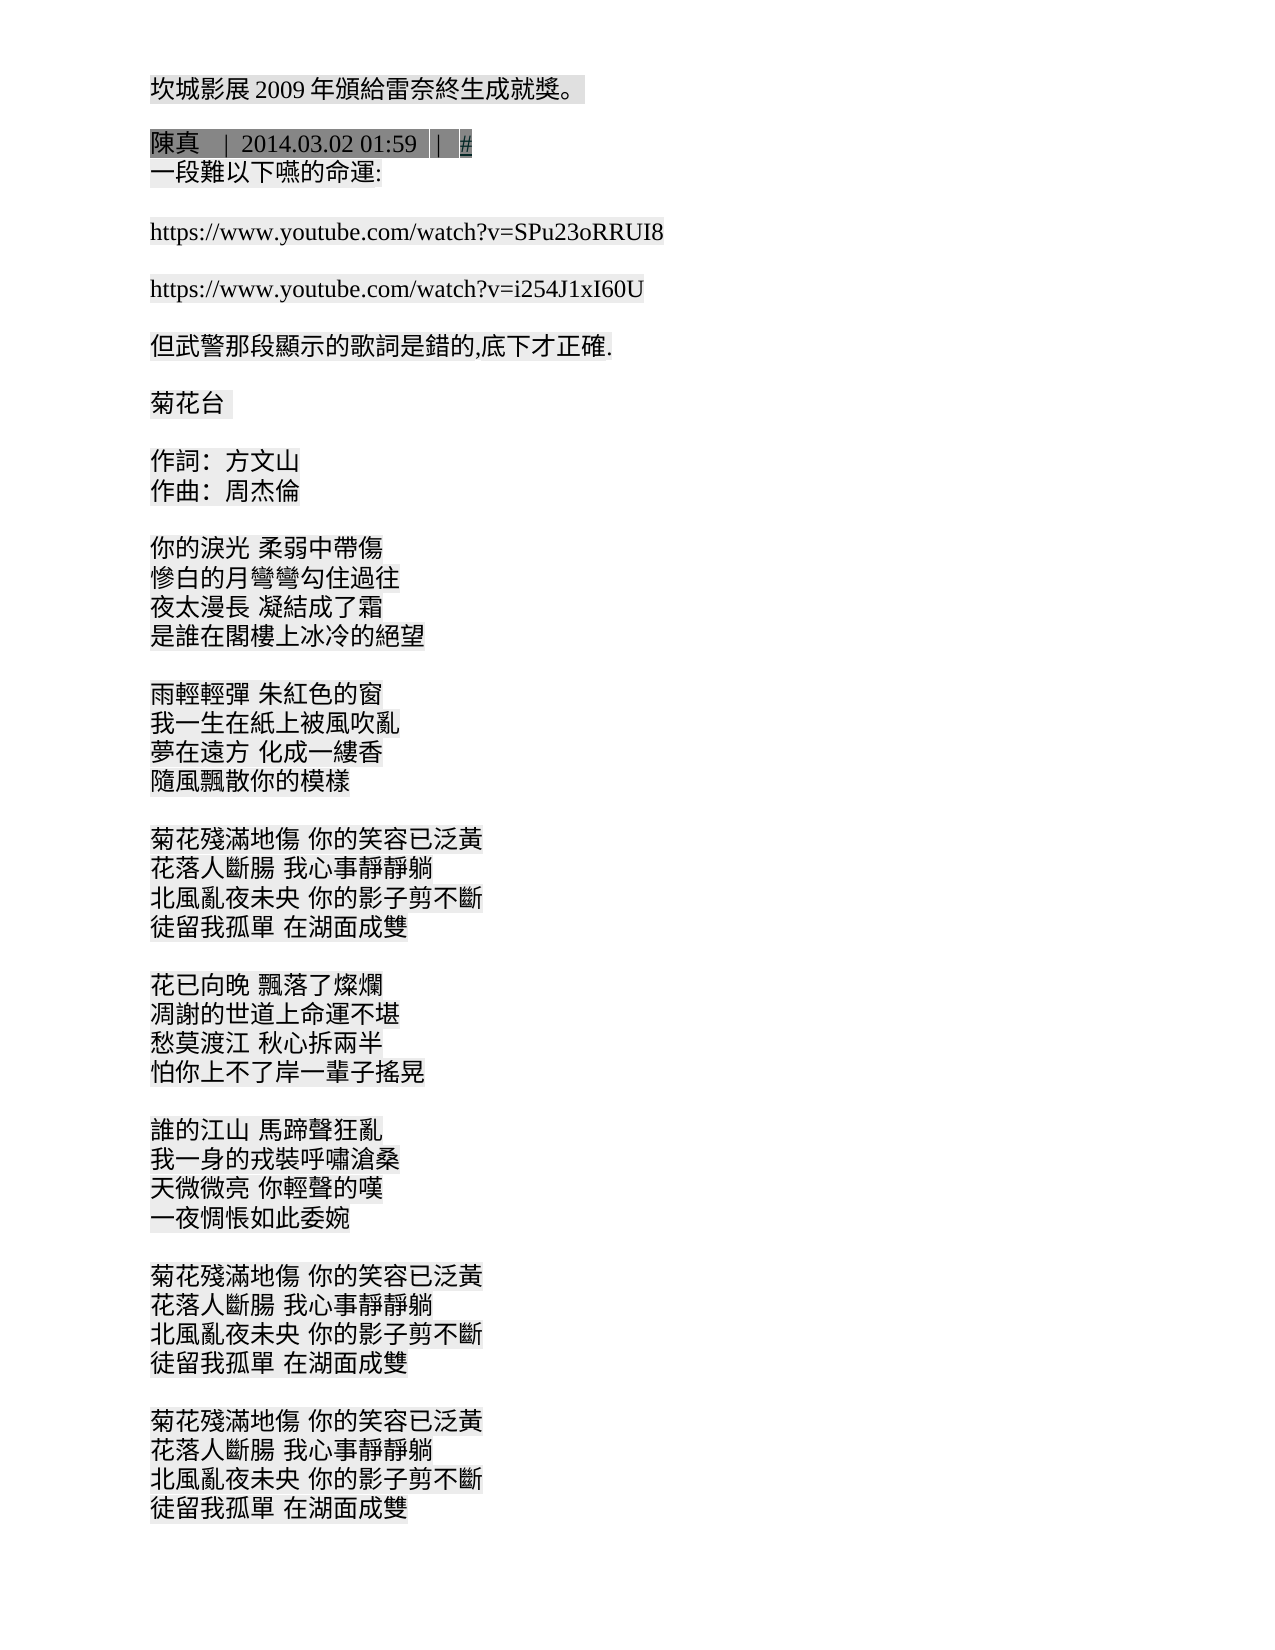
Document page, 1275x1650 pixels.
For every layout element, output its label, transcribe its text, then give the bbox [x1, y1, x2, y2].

text 坎城影展2009年頒給雷奈終生成就獎。 [150, 75, 1125, 104]
text 一段難以下嚥的命運: https://www.youtube.com/watch?v=SPu23oRRUI8 https://www.youtube.com/watch?v=i254J1xI60U 但武警那段顯示的歌詞是錯的,底下才正確. 菊花台 作詞：方文山 作曲：周杰倫 你的淚光 柔弱中帶傷 慘白的月彎彎勾住過往 夜太漫長 凝結成了霜 是誰在閣樓上冰冷的絕望 雨輕輕彈 朱紅色的窗 我一生在紙上被風吹亂 夢在遠方 化成一縷香 隨風飄散你的模樣 菊花殘滿地傷 你的笑容已泛黃 花落人斷腸 我心事靜靜躺 北風亂夜未央 你的影子剪不斷 徒留我孤單 在湖面成雙 花已向晚 飄落了燦爛 凋謝的世道上命運不堪 愁莫渡江 秋心拆兩半 怕你上不了岸一輩子搖晃 誰的江山 馬蹄聲狂亂 我一身的戎裝呼嘯滄桑 天微微亮 你輕聲的嘆 一夜惆悵如此委婉 菊花殘滿地傷 你的笑容已泛黃 花落人斷腸 我心事靜靜躺 北風亂夜未央 你的影子剪不斷 徒留我孤單 在湖面成雙 菊花殘滿地傷 你的笑容已泛黃 花落人斷腸 我心事靜靜躺 北風亂夜未央 你的影子剪不斷 徒留我孤單 在湖面成雙 [150, 158, 1125, 1524]
text 陳真 | 2014.03.02 01:59 | # [150, 129, 1125, 158]
